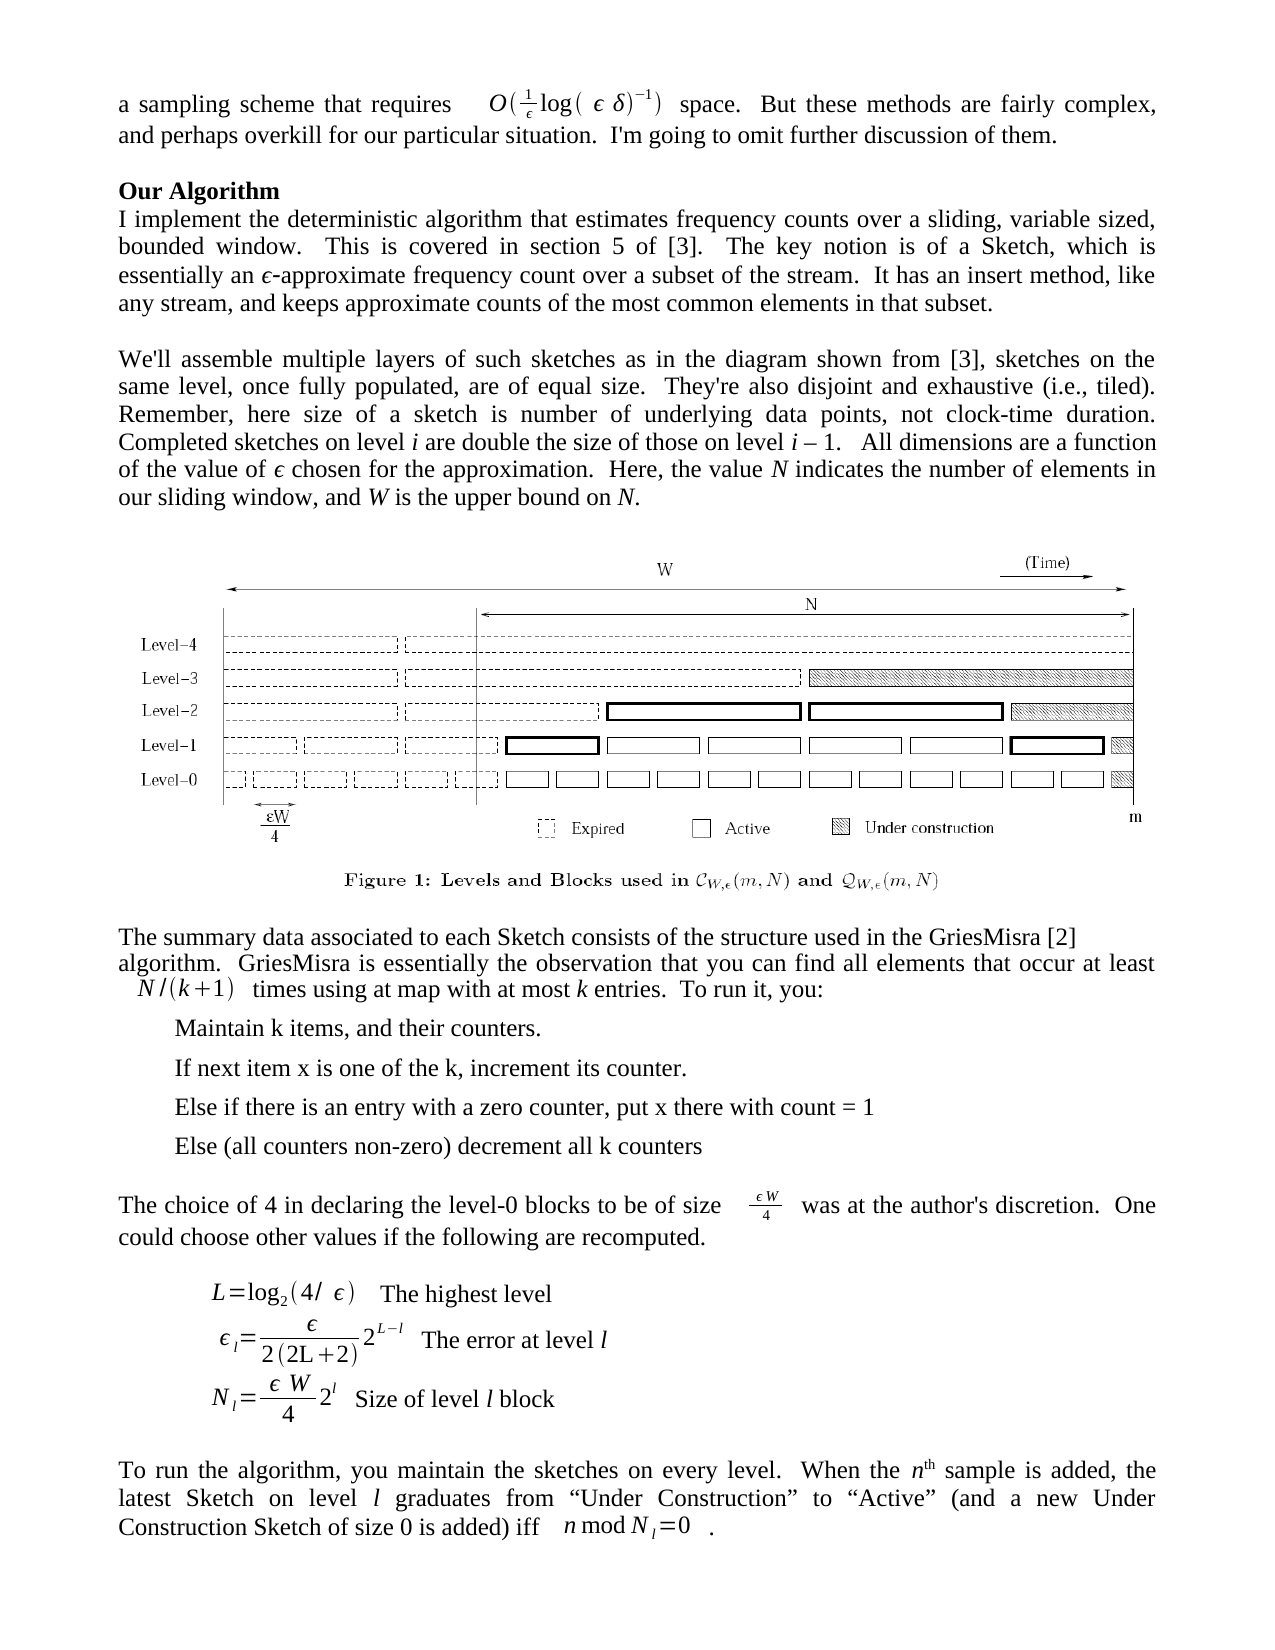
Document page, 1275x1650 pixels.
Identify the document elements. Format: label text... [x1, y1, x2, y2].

text We'll assemble multiple layers of such sketches as in the diagram shown from [3], sketches on the same level, once fully populated, are of equal size. They're also disjoint and exhaustive (i.e., tiled). Remember, here size of a sketch is number of underlying data points, not clock-time duration. Completed sketches on level i are double the size of those on level i – 1. All dimensions are a function of the value of ϵ chosen for the approximation. Here, the value N indicates the number of elements in our sliding window, and W is the upper bound on N. [118, 345, 1157, 511]
text The approximation algorithms presented in [3] come in deterministic and probabilistic varieties. The probabilistic approaches have the attractive distinction that space requirements are not tied to the number of data points in stream (or the bound on the size of the window). Let δ denote the rate of failure, a failure being that one of the two defining properties of an ϵ-approximate frequency count does not hold, then “in a random sample of sizethe relative frequency of any element in the sample differs from its true frequency in the base dataset by at most ϵ.”[3] This leads to a sampling scheme that requires space. But these methods are fairly complex, and perhaps overkill for our particular situation. I'm going to omit further discussion of them. [118, 86, 1157, 149]
text Else if there is an entry with a zero counter, put x there with count = 1 [174, 1093, 1157, 1121]
text The choice of 4 in declaring the level-0 blocks to be of size was at the author's discretion. One could choose other values if the following are recomputed. [118, 1187, 1157, 1251]
text Maintain k items, and their counters. [174, 1014, 1157, 1042]
picture [118, 511, 1157, 926]
text The summary data associated to each Sketch consists of the structure used in the GriesMisra [2] algorithm. GriesMisra is essentially the observation that you can find all elements that occur at least times using at map with at most k entries. To run it, you: [118, 926, 1157, 1003]
text I implement the deterministic algorithm that estimates frequency counts over a sliding, variable sized, bounded window. This is covered in section 5 of [3]. The key notion is of a Sketch, which is essentially an ϵ-approximate frequency count over a subset of the stream. It has an insert method, like any stream, and keeps approximate counts of the most common elements in that subset. [118, 205, 1157, 317]
text The highest level [192, 1279, 1157, 1310]
text If next item x is one of the k, increment its counter. [174, 1054, 1157, 1081]
text Else (all counters non-zero) decrement all k counters [174, 1132, 1157, 1160]
text To run the algorithm, you maintain the sketches on every level. When the nth sample is added, the latest Sketch on level l graduates from “Under Construction” to “Active” (and a new Under Construction Sketch of size 0 is added) iff . [118, 1456, 1157, 1543]
text Size of level l block [192, 1370, 1157, 1429]
text The error at level l [192, 1310, 1157, 1370]
text Our Algorithm [118, 177, 1157, 205]
